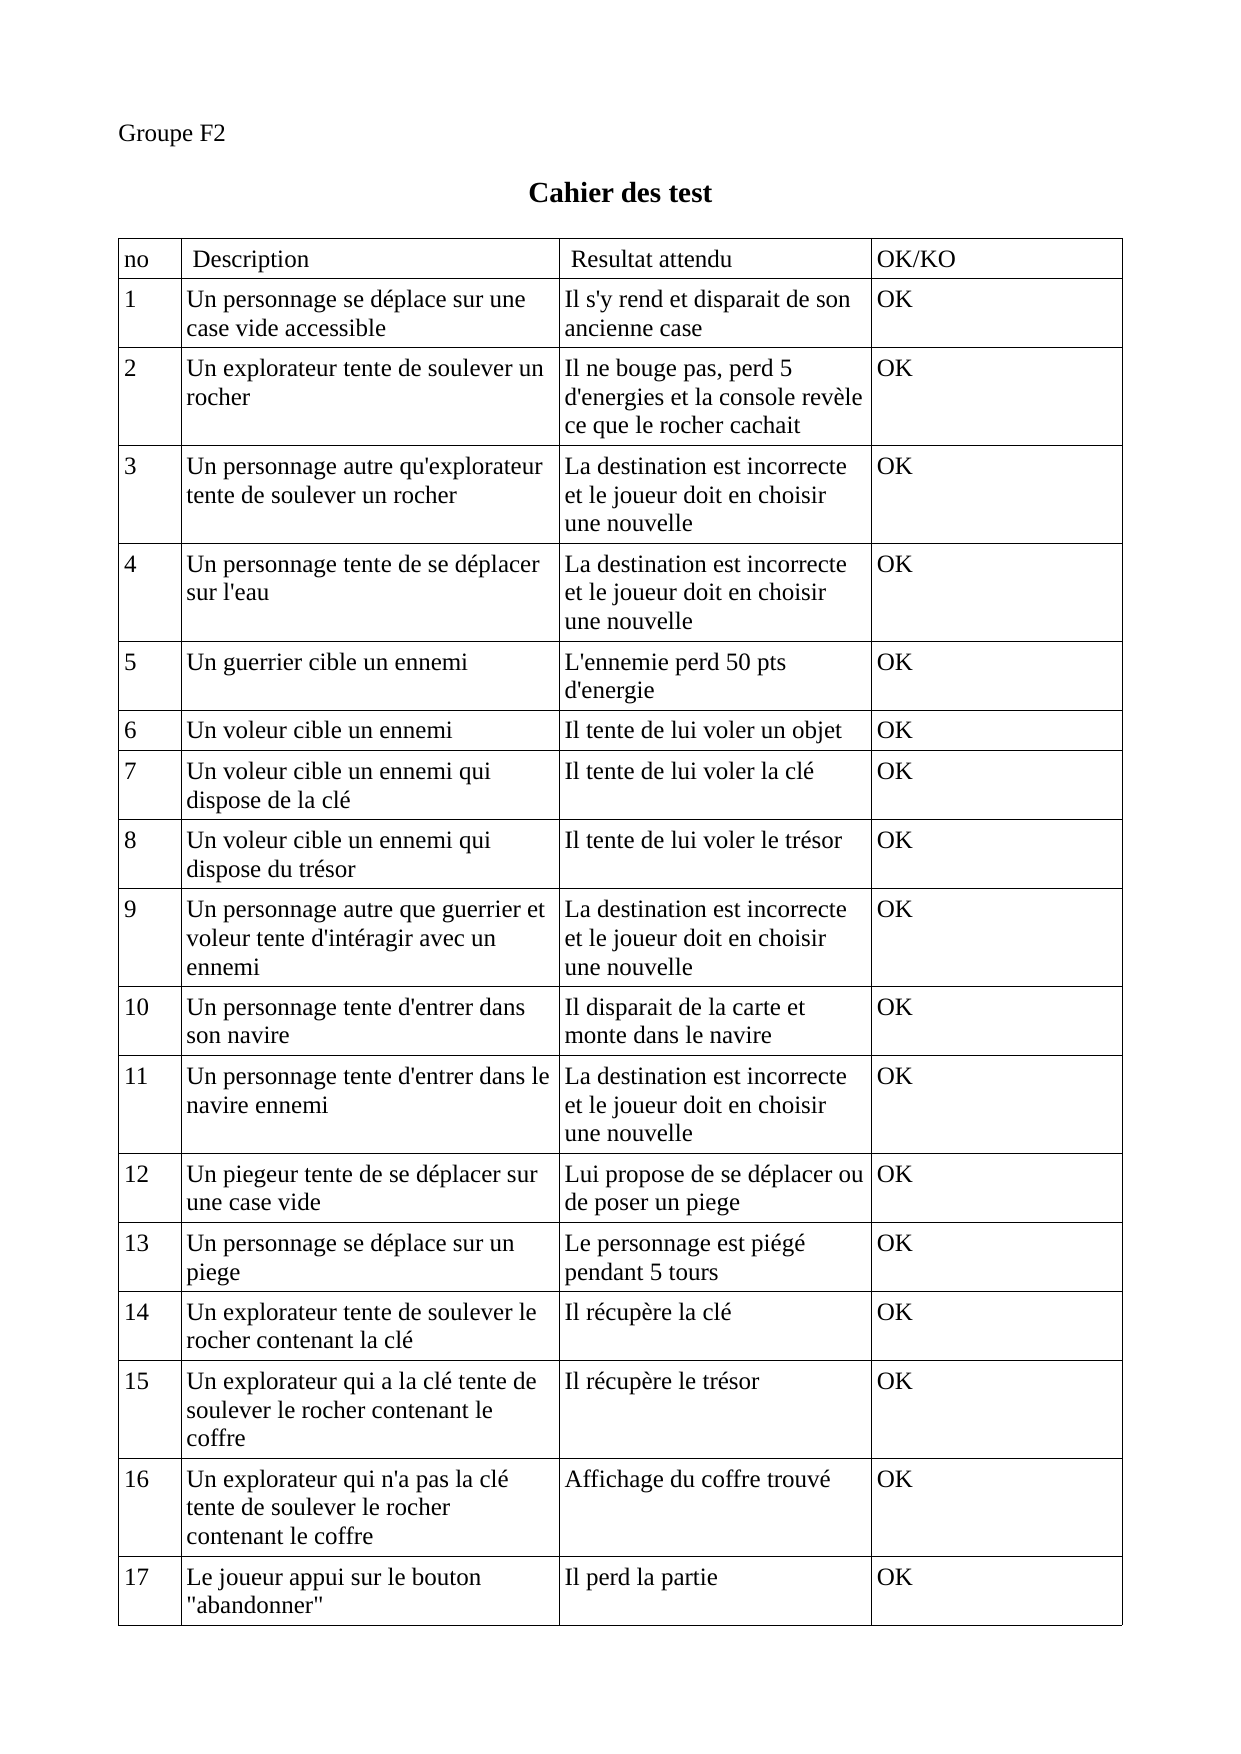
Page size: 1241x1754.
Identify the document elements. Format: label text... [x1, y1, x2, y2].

table_cell L'ennemie perd 50 pts d'energie [560, 642, 871, 710]
table_cell Un personnage autre qu'explorateur tente de soulever un rocher [182, 446, 559, 543]
table_cell OK [872, 642, 1122, 710]
table_cell La destination est incorrecte et le joueur doit en choisir une nouvelle [560, 889, 871, 986]
table_cell OK [872, 751, 1122, 819]
table_cell OK [872, 889, 1122, 986]
table_cell OK [872, 348, 1122, 445]
table_cell OK [872, 820, 1122, 888]
table_cell OK [872, 711, 1122, 750]
table_cell Un guerrier cible un ennemi [182, 642, 559, 710]
table_cell OK [872, 279, 1122, 347]
table_header Resultat attendu [560, 239, 871, 278]
table_cell Affichage du coffre trouvé [560, 1459, 871, 1556]
table_cell OK [872, 1459, 1122, 1556]
table_header no [119, 239, 181, 278]
table_cell La destination est incorrecte et le joueur doit en choisir une nouvelle [560, 544, 871, 641]
table_cell 5 [119, 642, 181, 710]
table_cell Un personnage se déplace sur une case vide accessible [182, 279, 559, 347]
table_cell Un piegeur tente de se déplacer sur une case vide [182, 1154, 559, 1222]
table_cell Il tente de lui voler la clé [560, 751, 871, 819]
table_cell OK [872, 1557, 1122, 1625]
table_cell 13 [119, 1223, 181, 1291]
table_cell 1 [119, 279, 181, 347]
table_cell 9 [119, 889, 181, 986]
table_cell 2 [119, 348, 181, 445]
table_cell Un personnage autre que guerrier et voleur tente d'intéragir avec un ennemi [182, 889, 559, 986]
table_cell 3 [119, 446, 181, 543]
table_cell Lui propose de se déplacer ou de poser un piege [560, 1154, 871, 1222]
table_cell Un explorateur qui n'a pas la clé tente de soulever le rocher contenant le coffre [182, 1459, 559, 1556]
table_cell Un voleur cible un ennemi qui dispose du trésor [182, 820, 559, 888]
table_cell Un voleur cible un ennemi qui dispose de la clé [182, 751, 559, 819]
table_cell OK [872, 1056, 1122, 1153]
table_cell OK [872, 446, 1122, 543]
table_cell 14 [119, 1292, 181, 1360]
table_cell OK [872, 987, 1122, 1055]
table_cell Un explorateur tente de soulever le rocher contenant la clé [182, 1292, 559, 1360]
table_cell OK [872, 1292, 1122, 1360]
table_cell Il perd la partie [560, 1557, 871, 1625]
table_cell 17 [119, 1557, 181, 1625]
table_cell Il tente de lui voler le trésor [560, 820, 871, 888]
table_cell 11 [119, 1056, 181, 1153]
table_cell OK [872, 1223, 1122, 1291]
table_cell 12 [119, 1154, 181, 1222]
table_cell Un personnage tente de se déplacer sur l'eau [182, 544, 559, 641]
table_cell La destination est incorrecte et le joueur doit en choisir une nouvelle [560, 446, 871, 543]
table_cell 7 [119, 751, 181, 819]
table_cell 6 [119, 711, 181, 750]
table_cell Il s'y rend et disparait de son ancienne case [560, 279, 871, 347]
table_cell OK [872, 544, 1122, 641]
table_cell Un explorateur tente de soulever un rocher [182, 348, 559, 445]
table_header OK/KO [872, 239, 1122, 278]
table_cell Le joueur appui sur le bouton "abandonner" [182, 1557, 559, 1625]
table_cell Il récupère la clé [560, 1292, 871, 1360]
table_cell Un explorateur qui a la clé tente de soulever le rocher contenant le coffre [182, 1361, 559, 1458]
table_cell Il disparait de la carte et monte dans le navire [560, 987, 871, 1055]
text Cahier des test [118, 176, 1122, 209]
table_cell Le personnage est piégé pendant 5 tours [560, 1223, 871, 1291]
table_cell La destination est incorrecte et le joueur doit en choisir une nouvelle [560, 1056, 871, 1153]
table_cell 15 [119, 1361, 181, 1458]
table_cell 4 [119, 544, 181, 641]
table_cell Il tente de lui voler un objet [560, 711, 871, 750]
table_cell Un voleur cible un ennemi [182, 711, 559, 750]
table_cell Il récupère le trésor [560, 1361, 871, 1458]
table_cell 8 [119, 820, 181, 888]
table_cell Un personnage tente d'entrer dans son navire [182, 987, 559, 1055]
table_cell Un personnage tente d'entrer dans le navire ennemi [182, 1056, 559, 1153]
table_cell OK [872, 1154, 1122, 1222]
table_cell 10 [119, 987, 181, 1055]
table_cell OK [872, 1361, 1122, 1458]
table_cell 16 [119, 1459, 181, 1556]
text Groupe F2 [118, 118, 1122, 147]
table_cell Un personnage se déplace sur un piege [182, 1223, 559, 1291]
table_cell Il ne bouge pas, perd 5 d'energies et la console revèle ce que le rocher cachait [560, 348, 871, 445]
table_header Description [182, 239, 559, 278]
